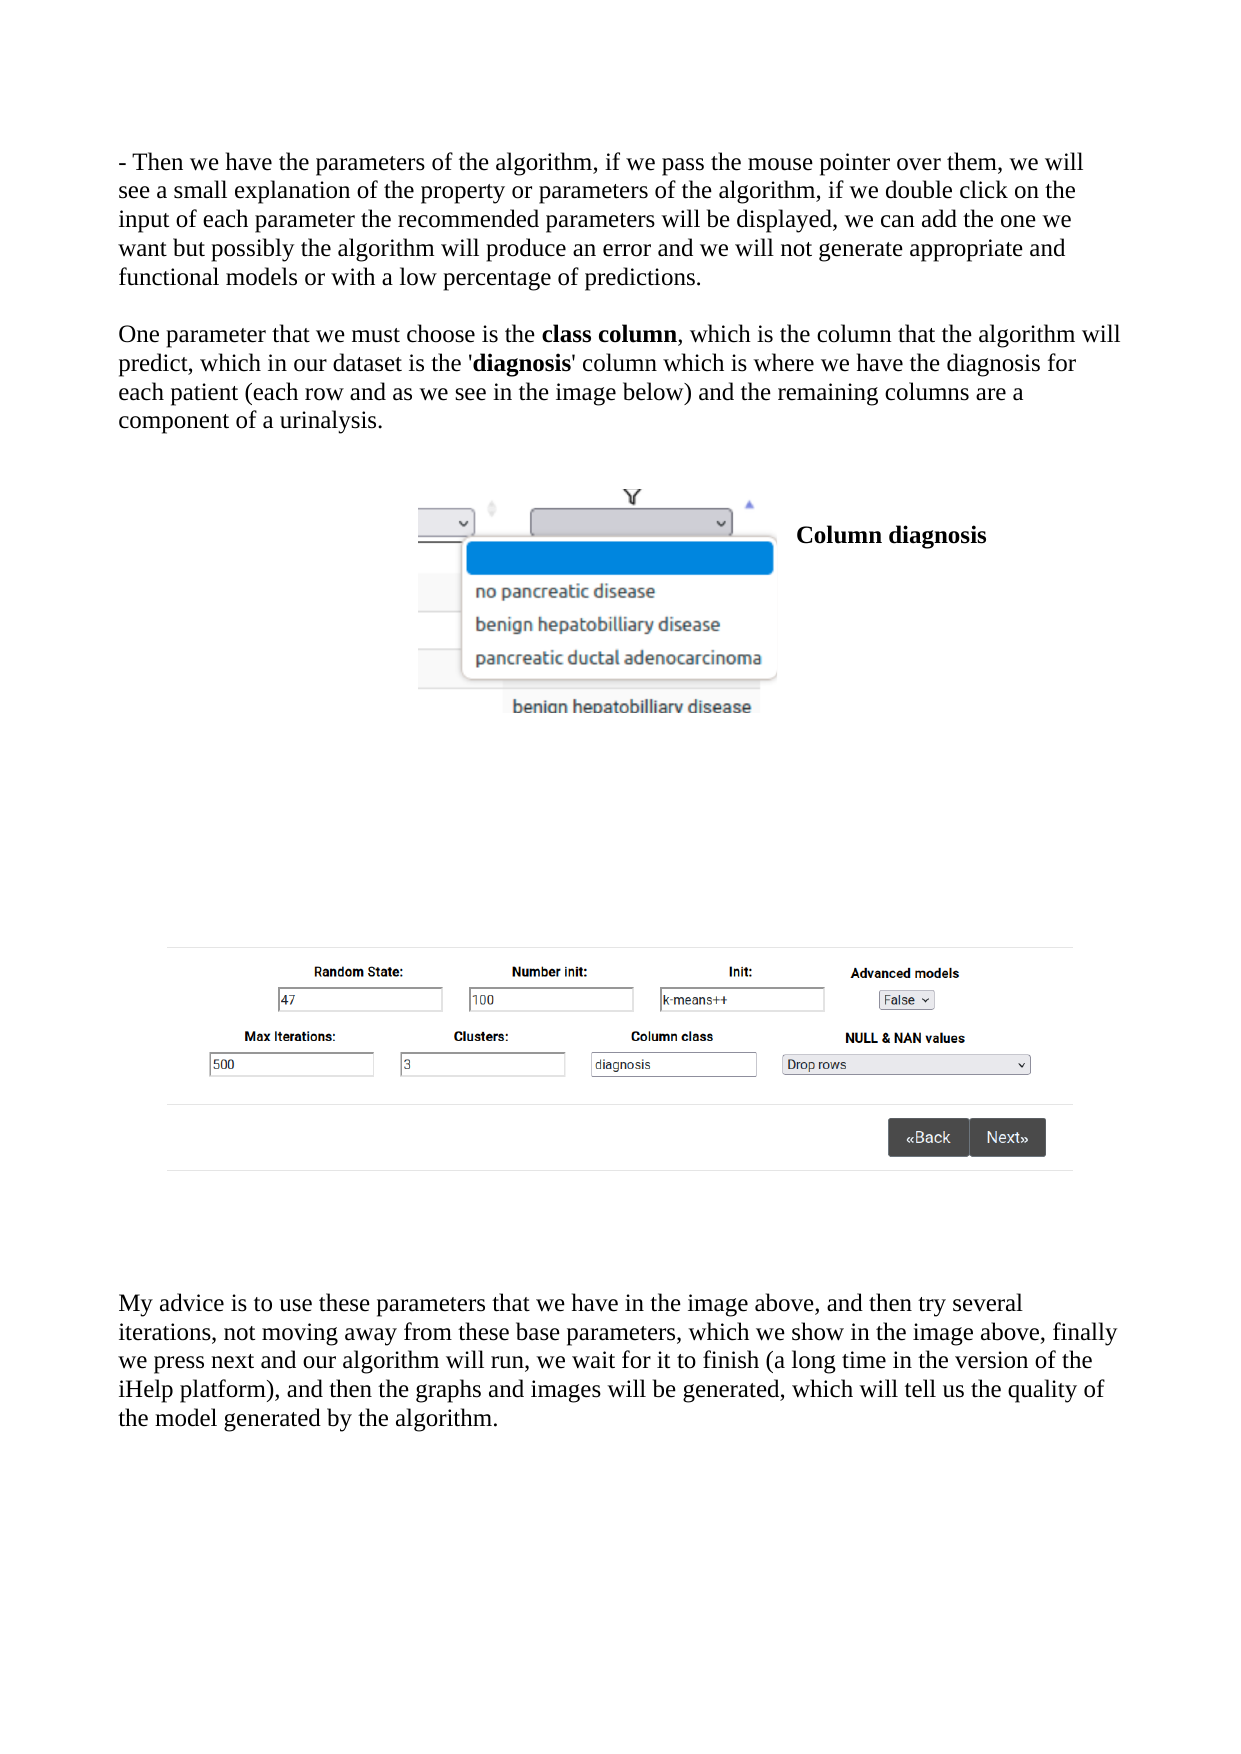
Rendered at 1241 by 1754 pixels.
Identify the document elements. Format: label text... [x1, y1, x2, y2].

text Column diagnosis [778, 521, 1122, 549]
picture [418, 489, 778, 713]
text - Then we have the parameters of the algorithm, if we pass the mouse pointer over them, we will see a small explanation of the property or parameters of the algorithm, if we double click on the input of each parameter the recommended parameters will be displayed, we can add the one we want but possibly the algorithm will produce an error and we will not generate appropriate and functional models or with a low percentage of predictions. [118, 147, 1122, 291]
text [118, 521, 418, 549]
text My advice is to use these parameters that we have in the image above, and then try several iterations, not moving away from these base parameters, which we show in the image above, finally we press next and our algorithm will run, we wait for it to finish (a long time in the version of the iHelp platform), and then the graphs and images will be generated, which will tell us the quality of the model generated by the algorithm. [118, 1288, 1122, 1432]
picture [107, 940, 1112, 1174]
text One parameter that we must choose is the class column, which is the column that the algorithm will predict, which in our dataset is the 'diagnosis' column which is where we have the diagnosis for each patient (each row and as we see in the image below) and the remaining columns are a component of a urinalysis. [118, 319, 1122, 434]
